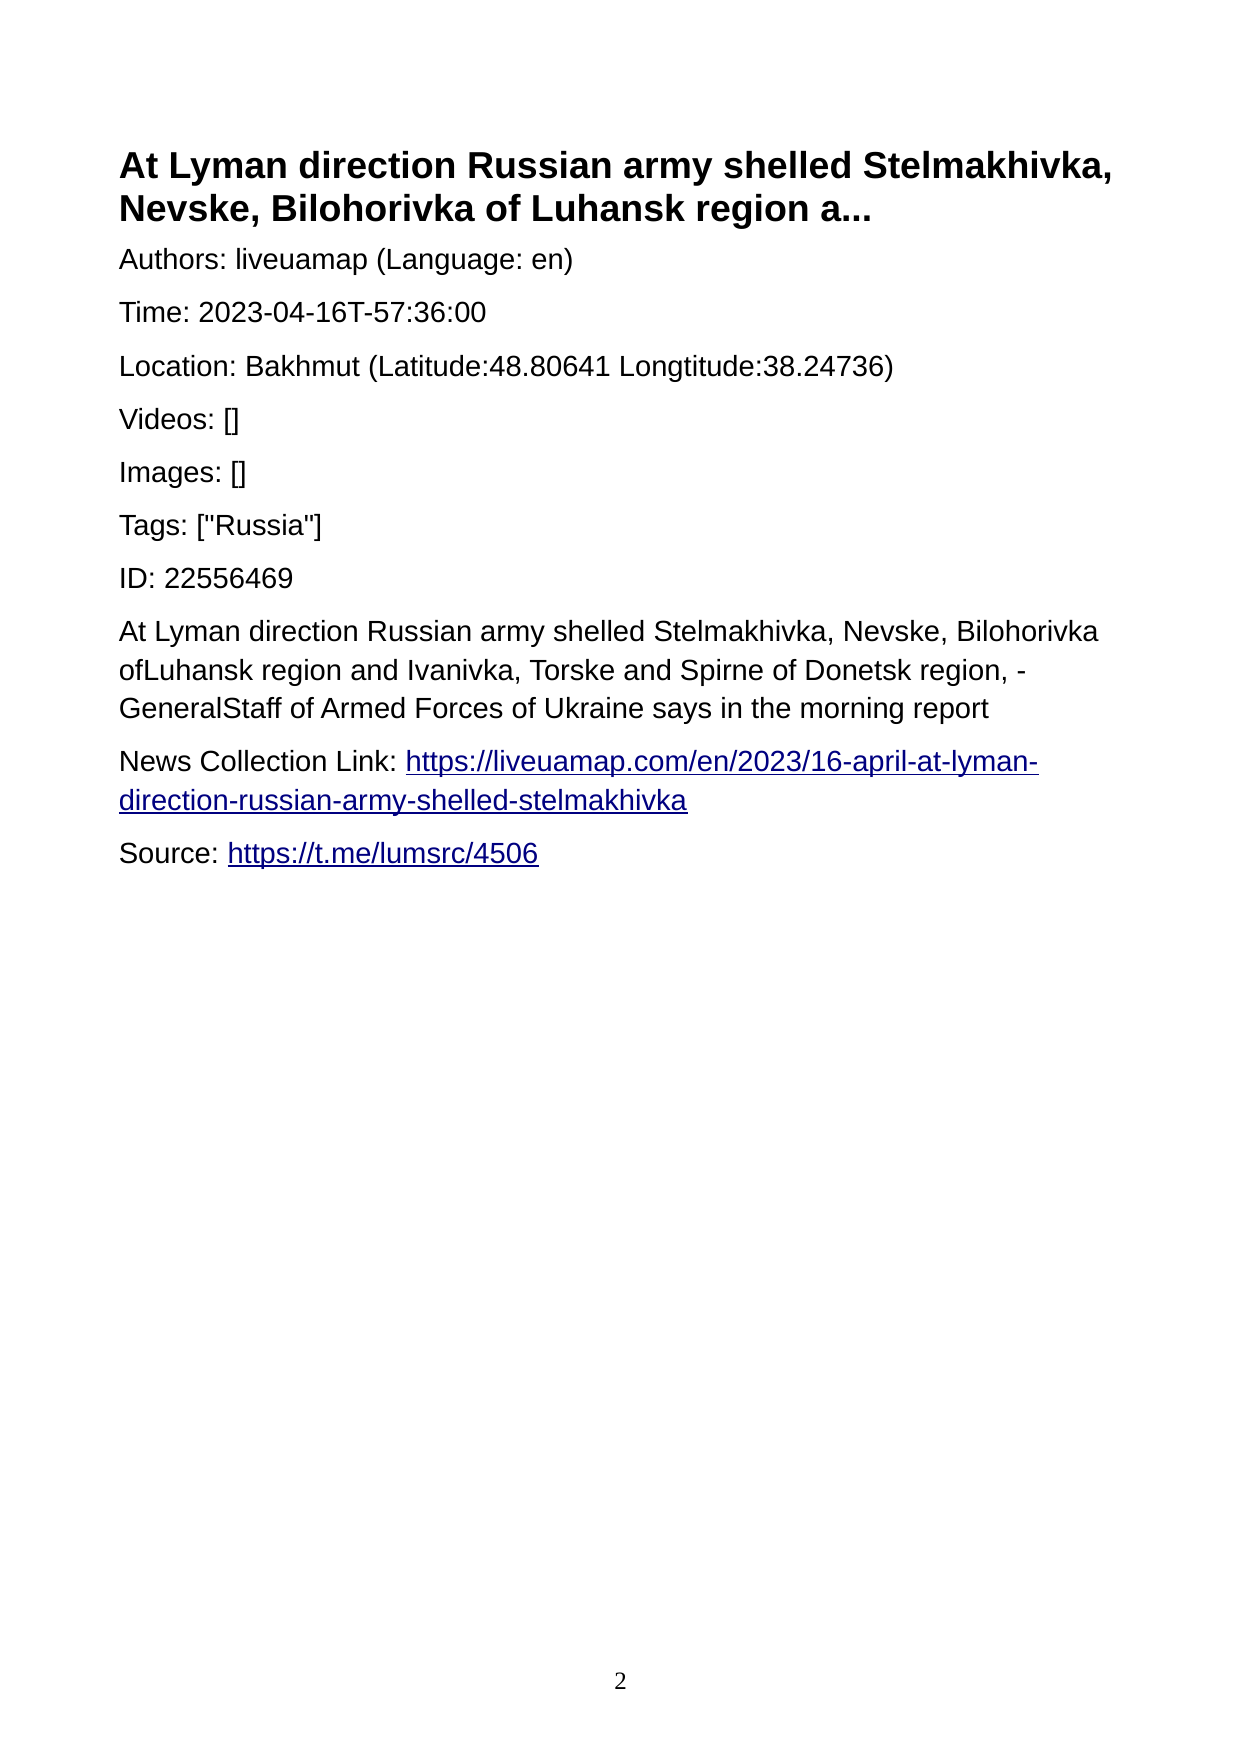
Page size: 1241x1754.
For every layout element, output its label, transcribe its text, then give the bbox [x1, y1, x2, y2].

text At Lyman direction Russian army shelled Stelmakhivka, Nevske, Bilohorivka ofLuhansk region and Ivanivka, Torske and Spirne of Donetsk region, - GeneralStaff of Armed Forces of Ukraine says in the morning report [118, 614, 1122, 725]
subtitle At Lyman direction Russian army shelled Stelmakhivka, Nevske, Bilohorivka of Luhansk region a... [118, 143, 1122, 230]
text Tags: ["Russia"] [118, 508, 1122, 541]
text Authors: liveuamap (Language: en) [118, 242, 1122, 276]
text Videos: [] [118, 402, 1122, 435]
text Location: Bakhmut (Latitude:48.80641 Longtitude:38.24736) [118, 348, 1122, 382]
text Time: 2023-04-16T-57:36:00 [118, 295, 1122, 329]
text ID: 22556469 [118, 561, 1122, 594]
text Source: https://t.me/lumsrc/4506 [118, 836, 1122, 869]
text News Collection Link: https://liveuamap.com/en/2023/16-april-at-lyman-direction-russian-army-shelled-stelmakhivka [118, 744, 1122, 816]
text Images: [] [118, 455, 1122, 488]
